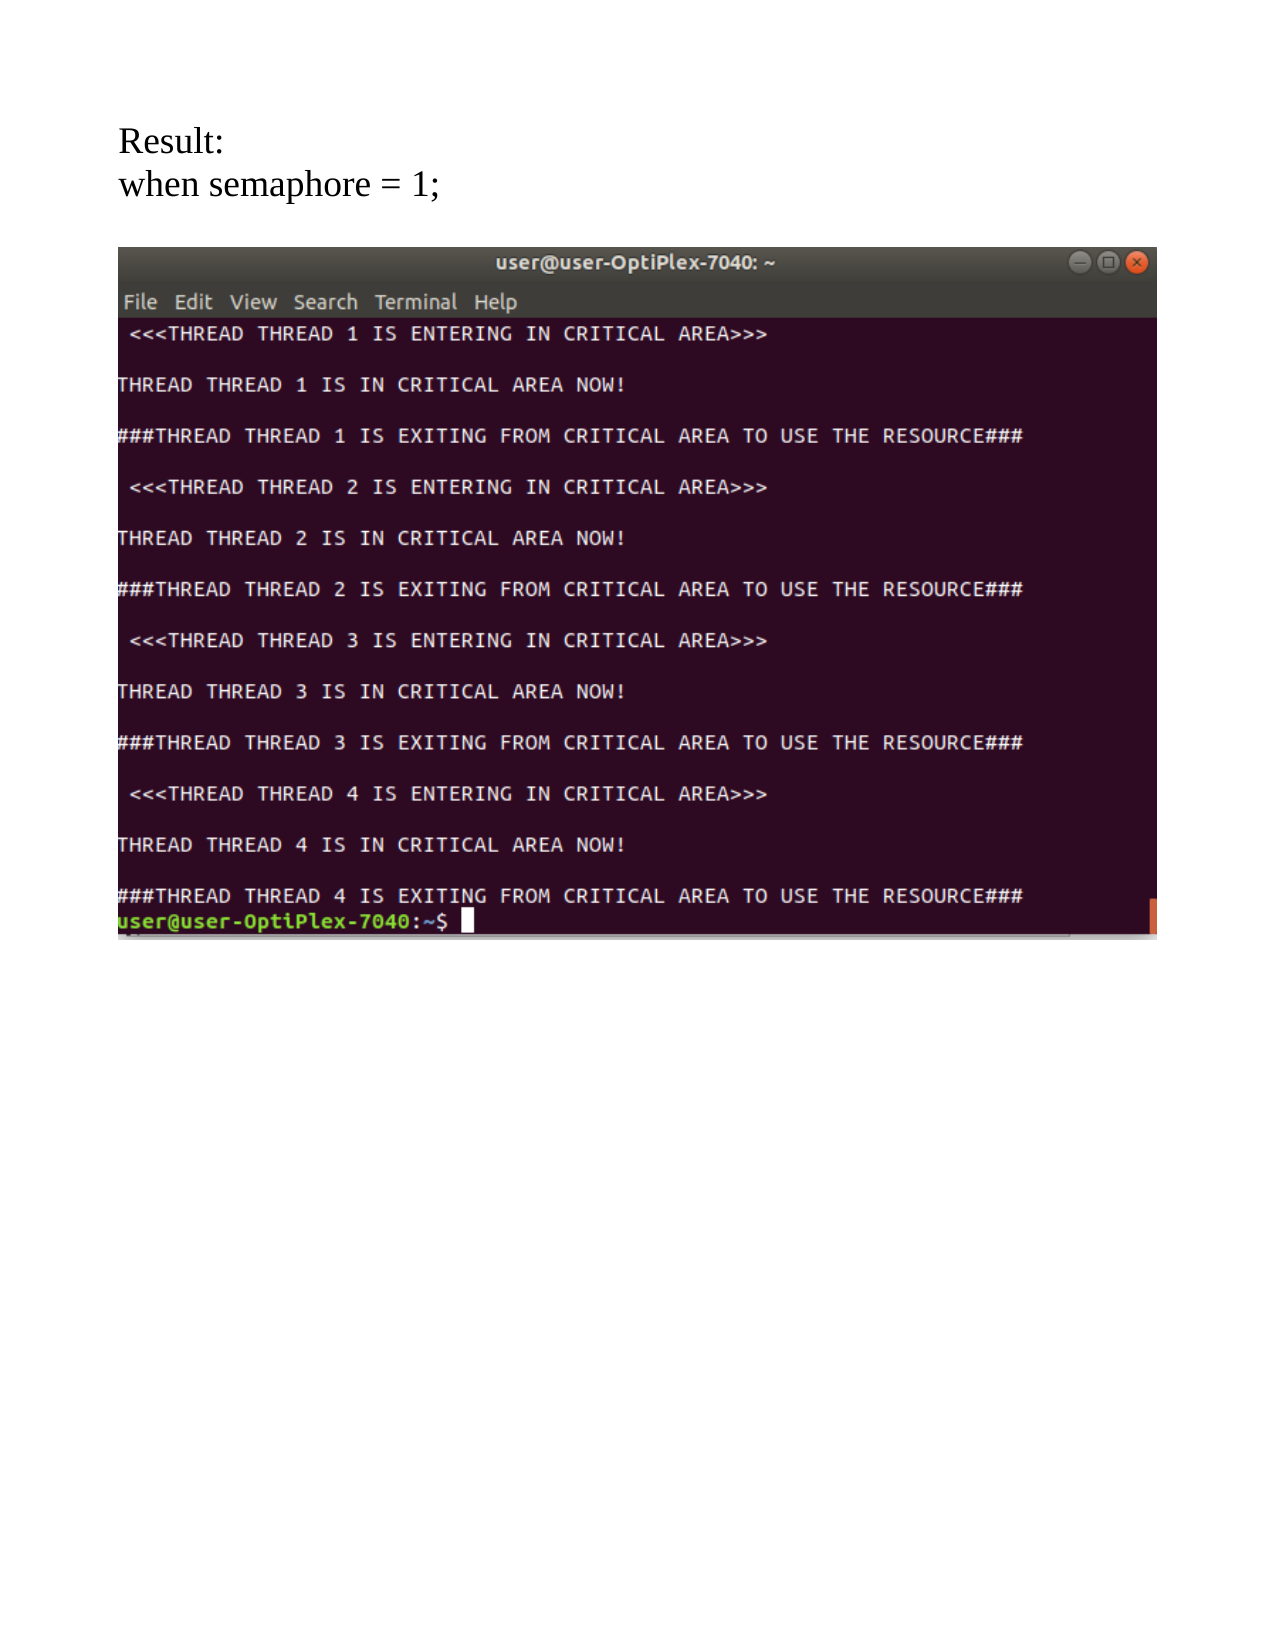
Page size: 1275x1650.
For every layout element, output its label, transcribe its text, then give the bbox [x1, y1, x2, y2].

text when semaphore = 1; [118, 161, 1157, 204]
picture [118, 247, 1157, 940]
text Result: [118, 118, 1157, 161]
